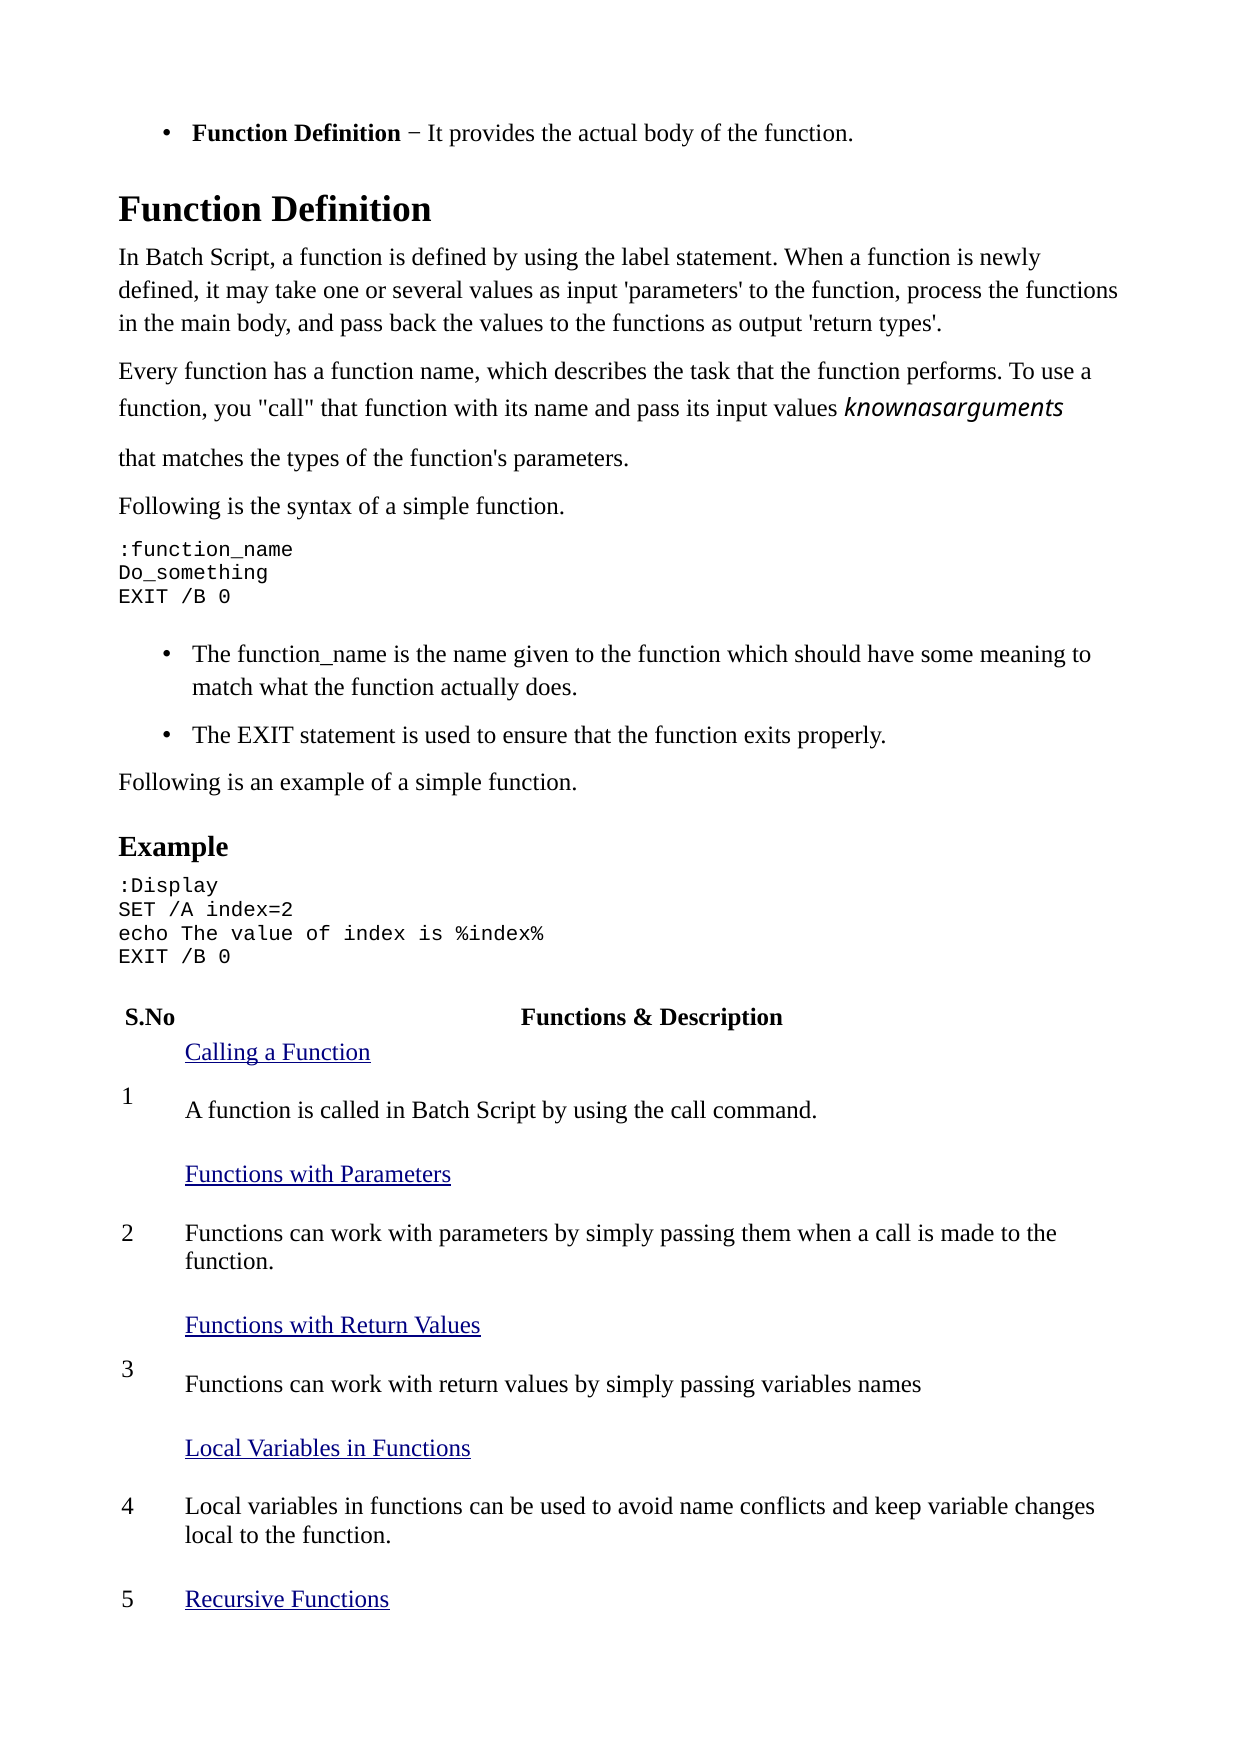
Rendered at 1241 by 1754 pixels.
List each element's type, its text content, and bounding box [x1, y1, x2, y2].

text Following is an example of a simple function. [118, 767, 1122, 796]
table_cell Local Variables in Functions Local variables in functions can be used to avoid name conflicts and keep variable changes local to the function. [182, 1430, 1122, 1581]
subtitle Example [118, 829, 1122, 863]
text :Display [118, 876, 1122, 899]
table_header Functions & Description [182, 1000, 1122, 1034]
table_cell Functions with Return Values Functions can work with return values by simply passing variables names [182, 1308, 1122, 1430]
text that matches the types of the function's parameters. [118, 443, 1122, 472]
table_cell 5 [118, 1581, 182, 1615]
text EXIT /B 0 [118, 946, 1122, 970]
text echo The value of index is %index% [118, 923, 1122, 946]
table_cell 3 [118, 1308, 182, 1430]
text :function_name [118, 539, 1122, 562]
subtitle Function Definition [118, 187, 1122, 230]
table_cell 1 [118, 1034, 182, 1156]
text SET /A index=2 [118, 899, 1122, 923]
table_cell Functions with Parameters Functions can work with parameters by simply passing them when a call is made to the function. [182, 1156, 1122, 1307]
table_cell 2 [118, 1156, 182, 1307]
text EXIT /B 0 [118, 586, 1122, 609]
list The function_name is the name given to the function which should have some meaning to match what the function actually does. [162, 639, 1122, 701]
text In Batch Script, a function is defined by using the label statement. When a function is newly defined, it may take one or several values as input 'parameters' to the function, process the functions in the main body, and pass back the values to the functions as output 'return types'. [118, 242, 1122, 337]
text Do_something [118, 562, 1122, 586]
text Following is the syntax of a simple function. [118, 491, 1122, 520]
table_cell Recursive Functions [182, 1581, 1122, 1615]
table_cell 4 [118, 1430, 182, 1581]
table_header S.No [118, 1000, 182, 1034]
text Every function has a function name, which describes the task that the function performs. To use a function, you "call" that function with its name and pass its input values knownasarguments [118, 356, 1122, 424]
list The EXIT statement is used to ensure that the function exits properly. [162, 720, 1122, 748]
list Function Definition − It provides the actual body of the function. [162, 118, 1122, 147]
table_cell Calling a Function A function is called in Batch Script by using the call command. [182, 1034, 1122, 1156]
